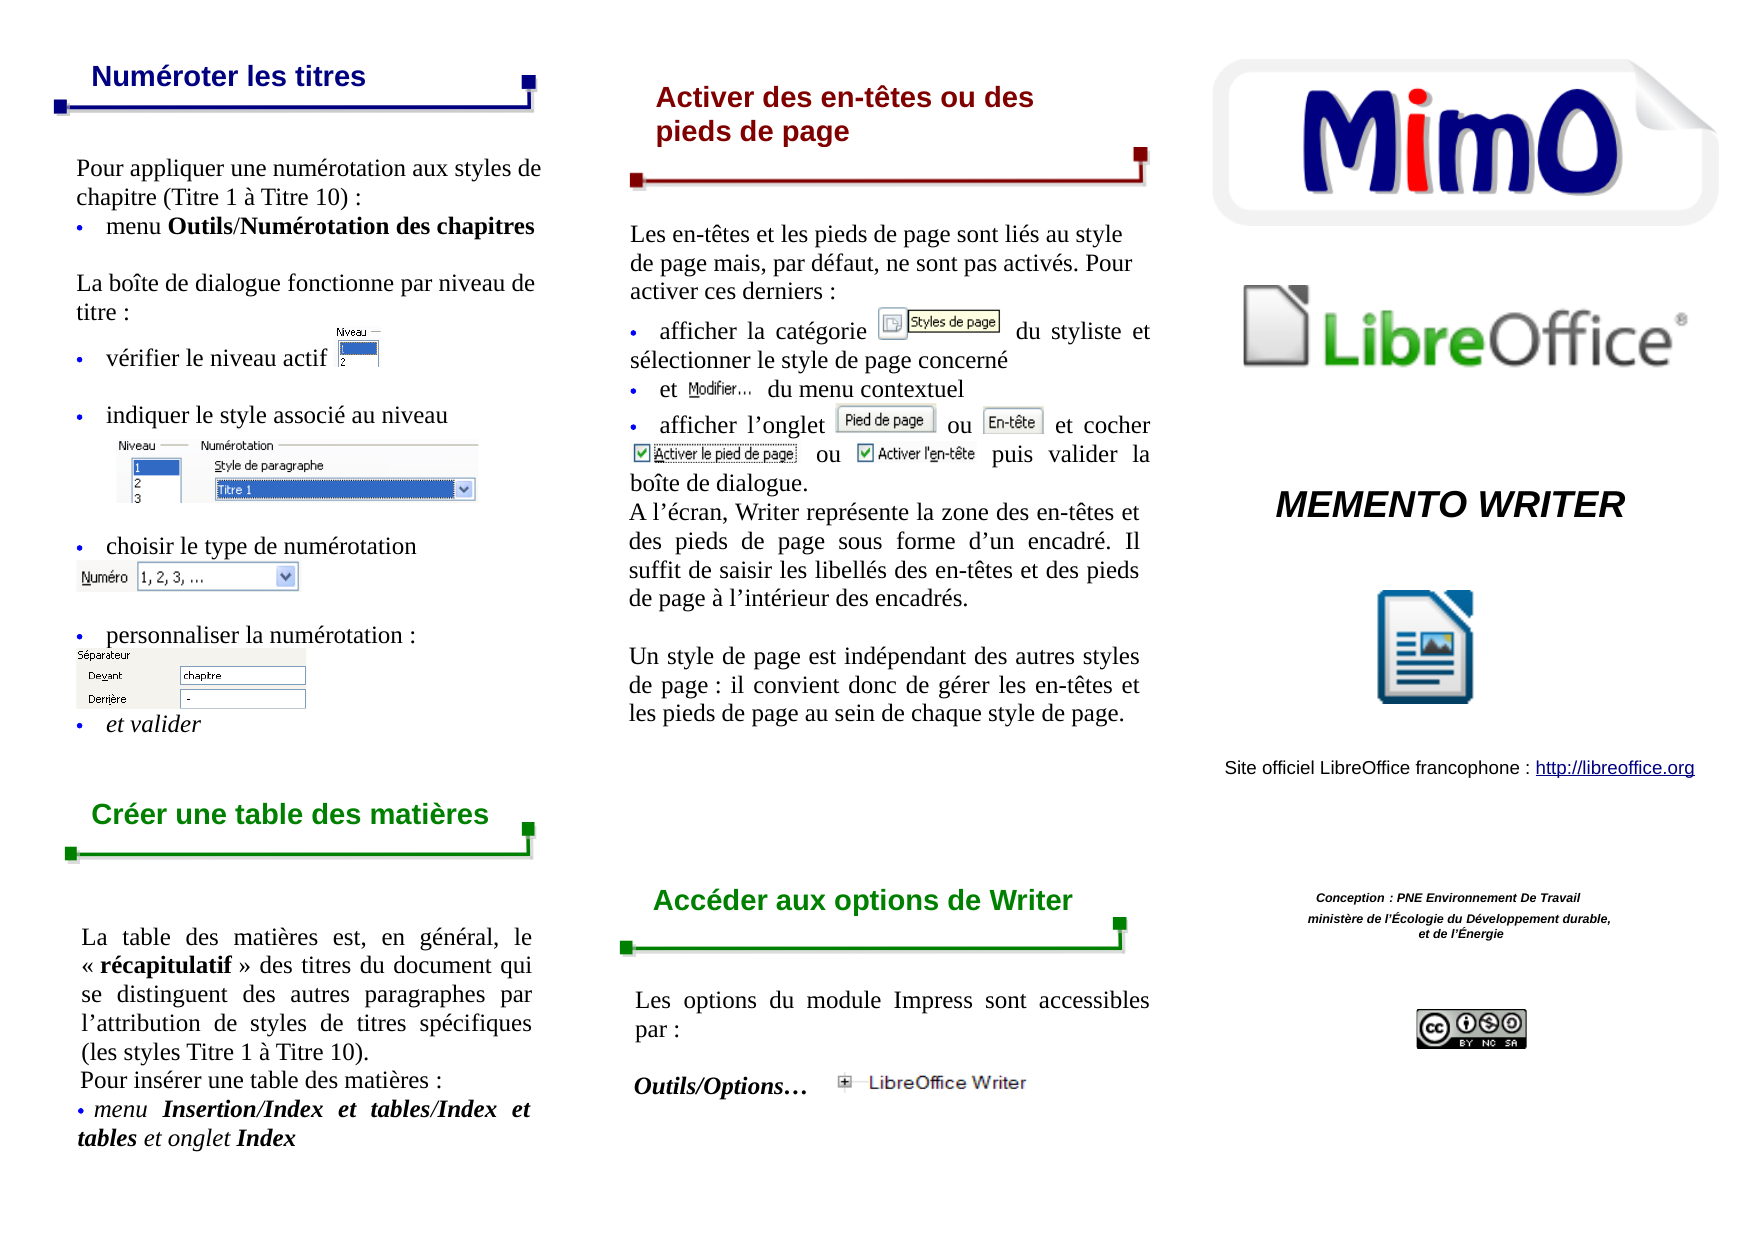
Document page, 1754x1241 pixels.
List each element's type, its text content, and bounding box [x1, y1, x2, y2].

text Outils/Options… [634, 1071, 1150, 1100]
text Site officiel LibreOffice francophone : http://libreoffice.org [1224, 756, 1695, 778]
picture [64, 822, 537, 864]
picture [76, 648, 307, 709]
picture [1416, 1009, 1527, 1049]
text ministère de l’Écologie du Développement durable, et de l’Énergie [1228, 912, 1695, 941]
text Un style de page est indépendant des autres styles de page : il convient donc de gérer les en-têtes et les pieds de page au sein de chaque style de page. [628, 641, 1140, 727]
picture [53, 75, 538, 116]
picture [116, 439, 479, 503]
picture [333, 326, 381, 367]
picture [118, 75, 124, 83]
text MEMENTO WRITER [1209, 482, 1695, 525]
list et valider [76, 709, 560, 738]
list indiquer le style associé au niveau [76, 400, 560, 429]
picture [188, 75, 195, 83]
picture [1243, 285, 1690, 372]
text Pour insérer une table des matières : [80, 1065, 560, 1094]
picture [619, 917, 1129, 957]
text Pour appliquer une numérotation aux styles de chapitre (Titre 1 à Titre 10) : [76, 153, 560, 211]
picture [832, 1072, 1040, 1093]
list vérifier le niveau actif [76, 326, 560, 372]
list afficher l’onglet ou et cocher ou puis valider la boîte de dialogue. [630, 404, 1150, 497]
picture [1212, 59, 1719, 226]
list afficher la catégorie du styliste et sélectionner le style de page concerné [630, 305, 1150, 374]
list menu Outils/Numérotation des chapitres [76, 211, 560, 240]
text Conception : pne environnement DE TRAVAIl [1202, 891, 1695, 905]
text Les en-têtes et les pieds de page sont liés au style de page mais, par défaut, ne sont pas activés. Pour activer ces derniers : [630, 219, 1150, 305]
text La boîte de dialogue fonctionne par niveau de titre : [76, 268, 560, 326]
text La table des matières est, en général, le « récapitulatif » des titres du document qui se distinguent des autres paragraphes par l’attribution de styles de titres spécifiques (les styles Titre 1 à Titre 10). [81, 922, 532, 1065]
list et du menu contextuel [630, 374, 1150, 403]
picture [629, 147, 1151, 191]
list menu Insertion/Index et tables/Index et tables et onglet Index [77, 1094, 532, 1152]
text Les options du module Impress sont accessibles par : [635, 985, 1150, 1042]
list personnaliser la numérotation : [76, 620, 560, 709]
list choisir le type de numérotation [76, 531, 560, 591]
picture [877, 305, 1005, 340]
picture [1369, 590, 1483, 704]
text A l’écran, Writer représente la zone des en-têtes et des pieds de page sous forme d’un encadré. Il suffit de saisir les libellés des en-têtes et des pieds de page à l’intérieur des encadrés. [628, 497, 1140, 612]
